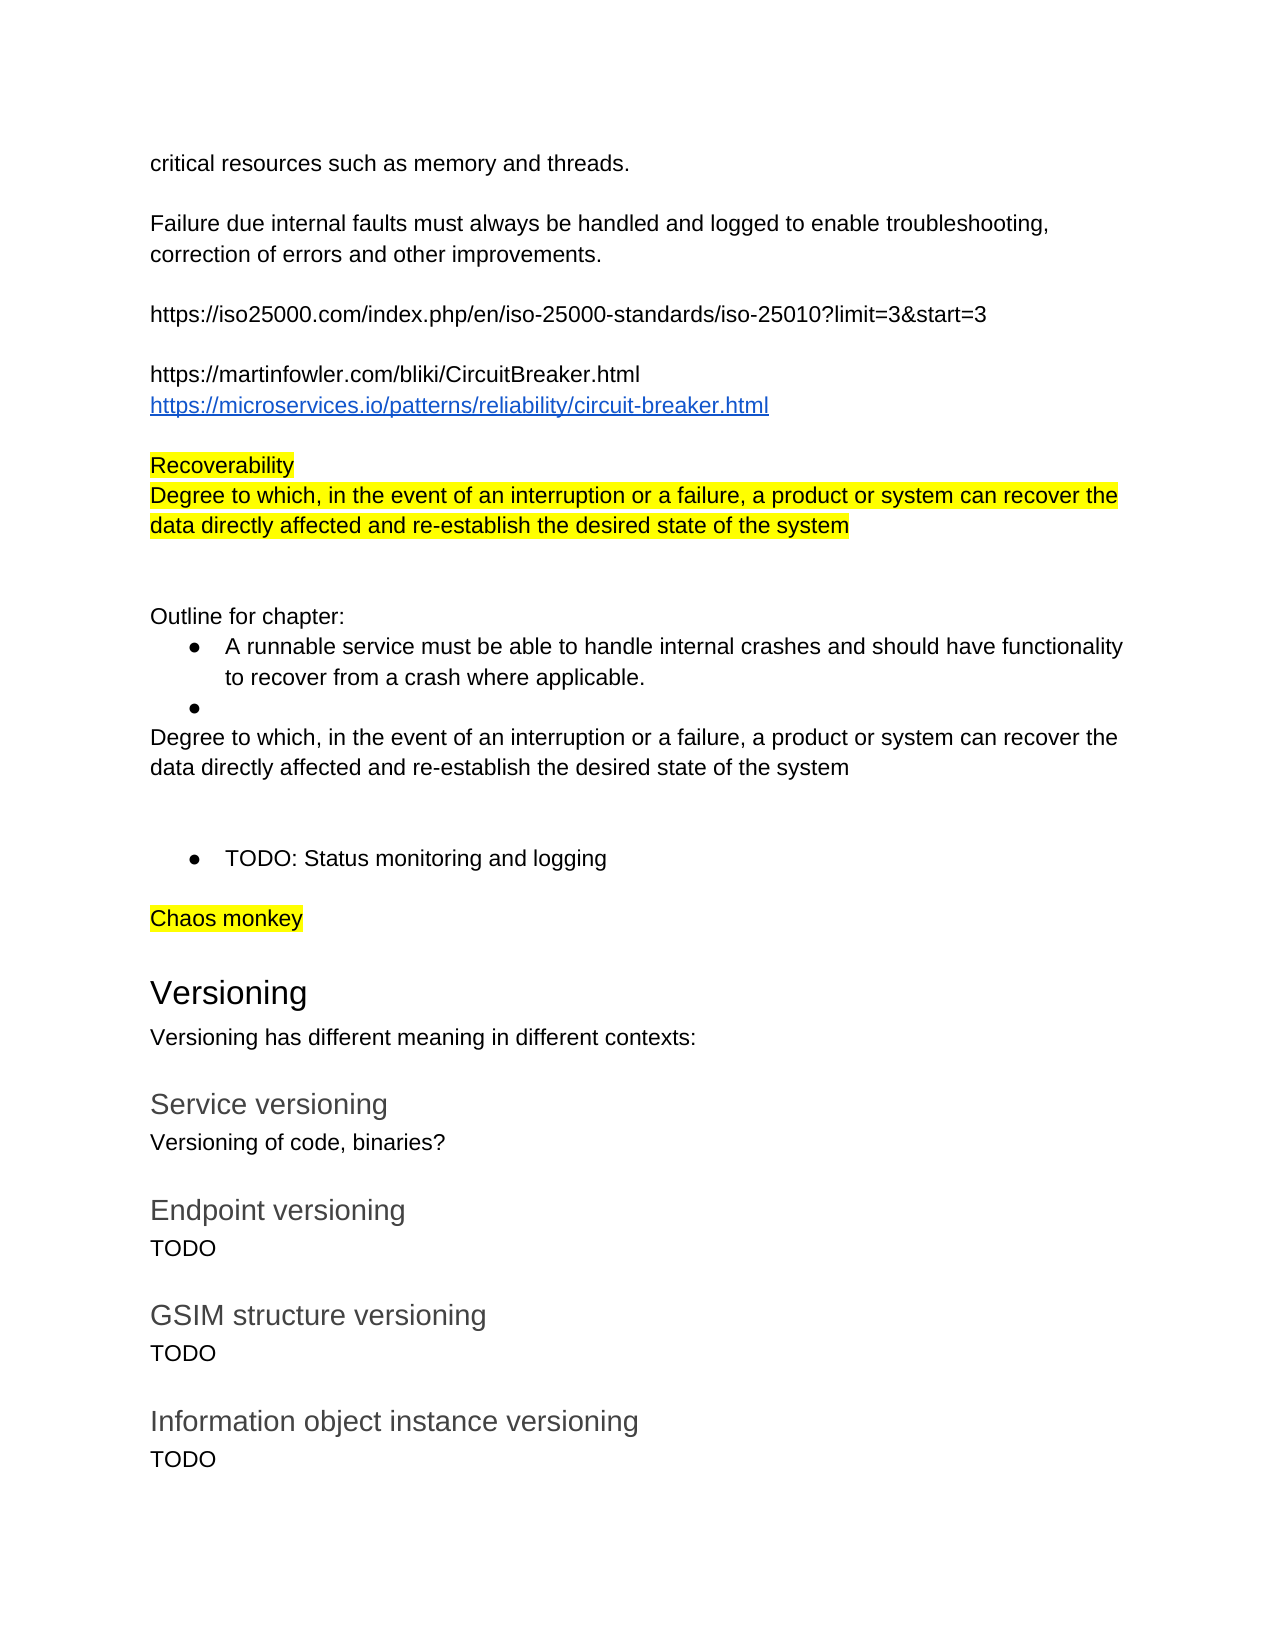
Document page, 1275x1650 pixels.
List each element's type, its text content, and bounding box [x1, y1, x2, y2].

subtitle Versioning [150, 973, 1125, 1011]
subtitle Information object instance versioning [150, 1404, 1125, 1437]
text TODO [150, 1340, 1125, 1366]
text Recoverability [150, 452, 1125, 478]
text Failure due internal faults must always be handled and logged to enable troubleshooting, correction of errors and other improvements. [150, 210, 1125, 267]
text Degree to which, in the event of an interruption or a failure, a product or system can recover the data directly affected and re-establish the desired state of the system [150, 724, 1125, 781]
text TODO [150, 1446, 1125, 1472]
text https://microservices.io/patterns/reliability/circuit-breaker.html [150, 392, 1125, 418]
text Chaos monkey [150, 905, 1125, 932]
subtitle GSIM structure versioning [150, 1298, 1125, 1332]
subtitle Service versioning [150, 1087, 1125, 1121]
list A runnable service must be able to handle internal crashes and should have functionality to recover from a crash where applicable. [187, 633, 1125, 690]
text Degree to which, in the event of an interruption or a failure, a product or system can recover the data directly affected and re-establish the desired state of the system [150, 482, 1125, 539]
subtitle Endpoint versioning [150, 1193, 1125, 1226]
text https://iso25000.com/index.php/en/iso-25000-standards/iso-25010?limit=3&start=3 [150, 301, 1125, 327]
text https://martinfowler.com/bliki/CircuitBreaker.html [150, 361, 1125, 388]
list TODO: Status monitoring and logging [187, 845, 1125, 871]
text Versioning of code, binaries? [150, 1129, 1125, 1156]
text Versioning has different meaning in different contexts: [150, 1024, 1125, 1050]
text TODO [150, 1235, 1125, 1261]
text Outline for chapter: [150, 603, 1125, 629]
text critical resources such as memory and threads. [150, 150, 1125, 176]
